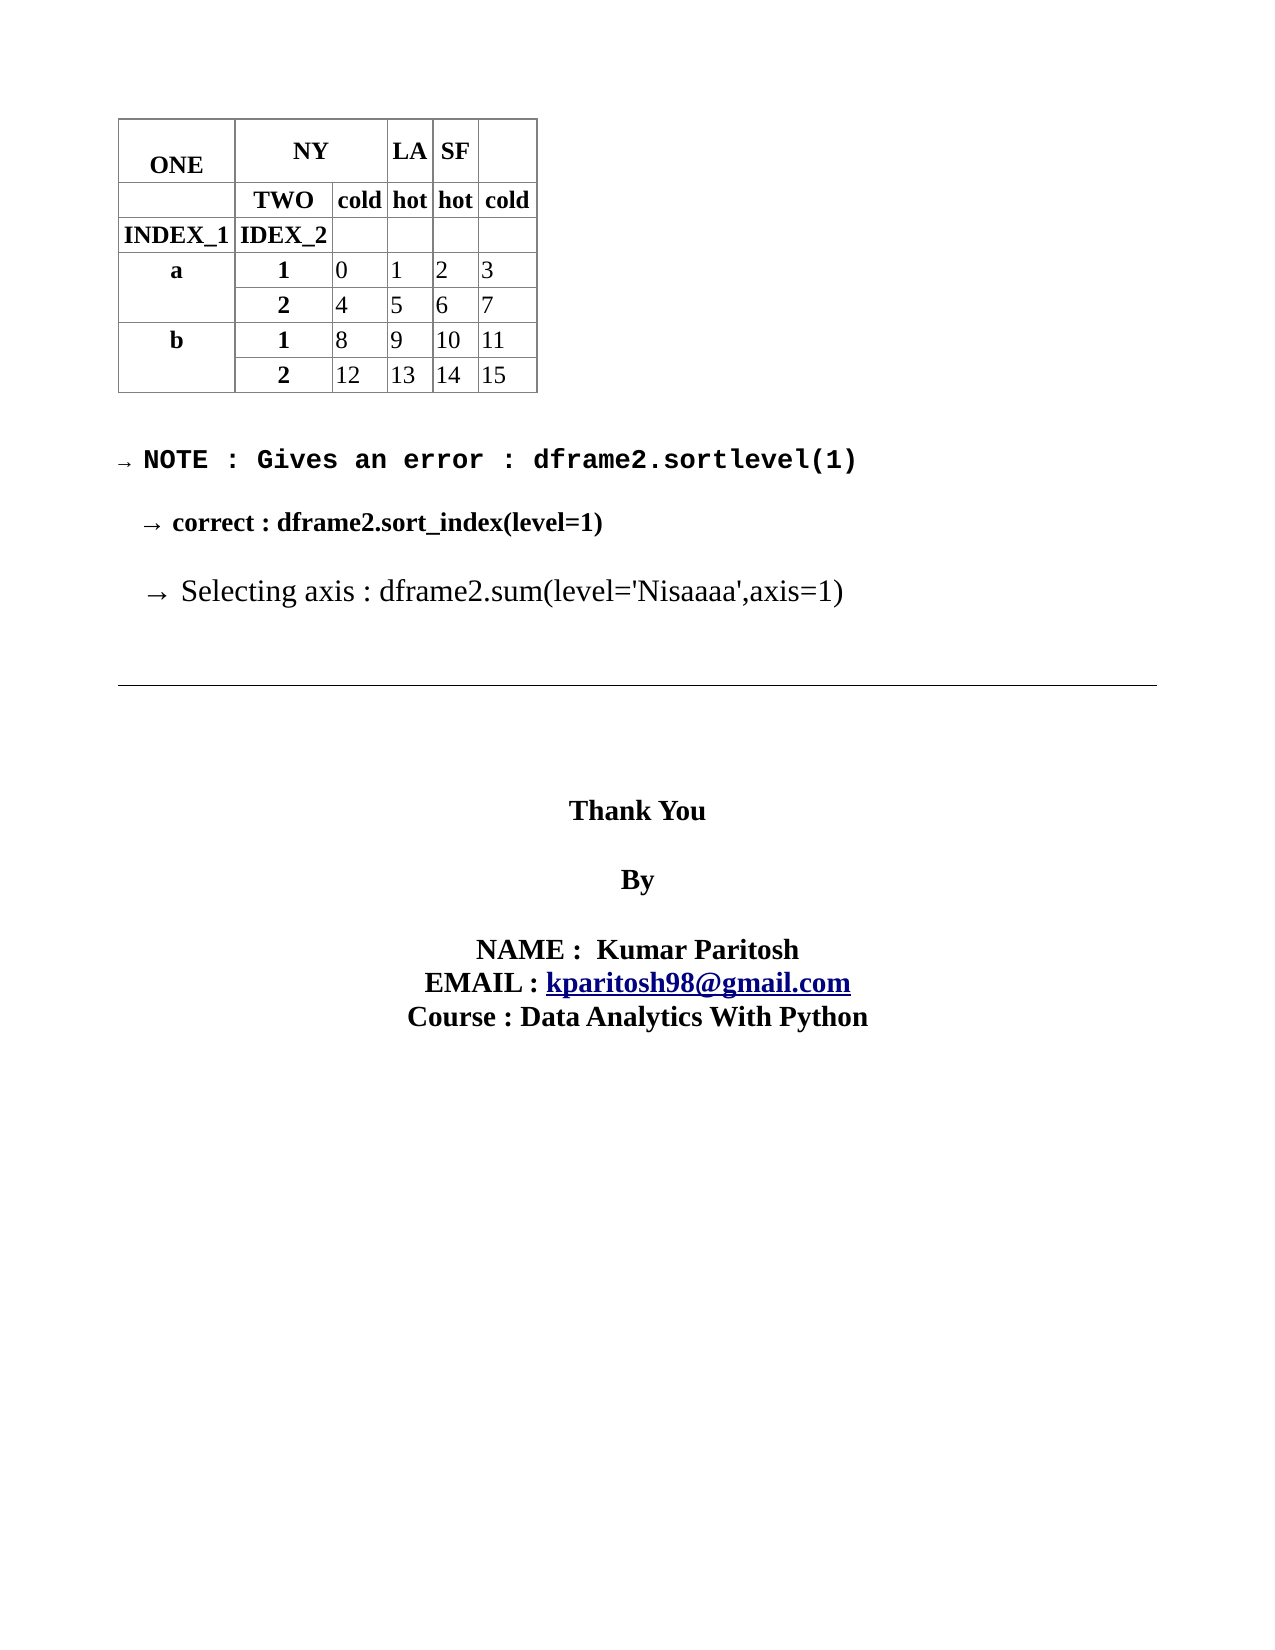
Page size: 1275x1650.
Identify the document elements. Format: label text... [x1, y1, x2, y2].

table_header LA [388, 120, 432, 182]
table_cell 4 [333, 288, 387, 322]
table_cell 9 [388, 323, 432, 357]
table_cell IDEX_2 [236, 218, 332, 252]
table_cell 1 [388, 253, 432, 287]
table_cell cold [333, 183, 387, 217]
table_cell 7 [479, 288, 536, 322]
table_cell 3 [479, 253, 536, 287]
table_cell a [119, 253, 234, 322]
text → Selecting axis : dframe2.sum(level='Nisaaaa',axis=1) [118, 573, 1157, 609]
table_cell INDEX_1 [119, 218, 234, 252]
text Course : Data Analytics With Python [118, 999, 1157, 1032]
table_cell cold [479, 183, 536, 217]
table_cell 10 [434, 323, 478, 357]
table_cell 14 [434, 358, 478, 392]
table_cell hot [388, 183, 432, 217]
text Thank You [118, 793, 1157, 826]
text → correct : dframe2.sort_index(level=1) [118, 506, 1157, 537]
table_header NY [236, 120, 387, 182]
table_header SF [434, 120, 478, 182]
table_cell [479, 218, 536, 252]
table_cell hot [434, 183, 478, 217]
text → NOTE : Gives an error : dframe2.sortlevel(1) [118, 445, 1157, 476]
table_cell 13 [388, 358, 432, 392]
text By [118, 862, 1157, 896]
table_cell 5 [388, 288, 432, 322]
text NAME : Kumar Paritosh [118, 932, 1157, 965]
table_cell TWO [236, 183, 332, 217]
table_header [479, 120, 536, 182]
table_cell 8 [333, 323, 387, 357]
table_cell 2 [236, 358, 332, 392]
table_cell [434, 218, 478, 252]
table_cell b [119, 323, 234, 392]
table_header ONE [119, 120, 234, 182]
table_cell 0 [333, 253, 387, 287]
table_cell 2 [434, 253, 478, 287]
table_cell [333, 218, 387, 252]
table_cell [388, 218, 432, 252]
table_cell 11 [479, 323, 536, 357]
table_cell 1 [236, 253, 332, 287]
table_cell [119, 183, 234, 217]
table_cell 15 [479, 358, 536, 392]
table_cell 2 [236, 288, 332, 322]
table_cell 1 [236, 323, 332, 357]
text EMAIL : kparitosh98@gmail.com [118, 965, 1157, 999]
table_cell 12 [333, 358, 387, 392]
table_cell 6 [434, 288, 478, 322]
